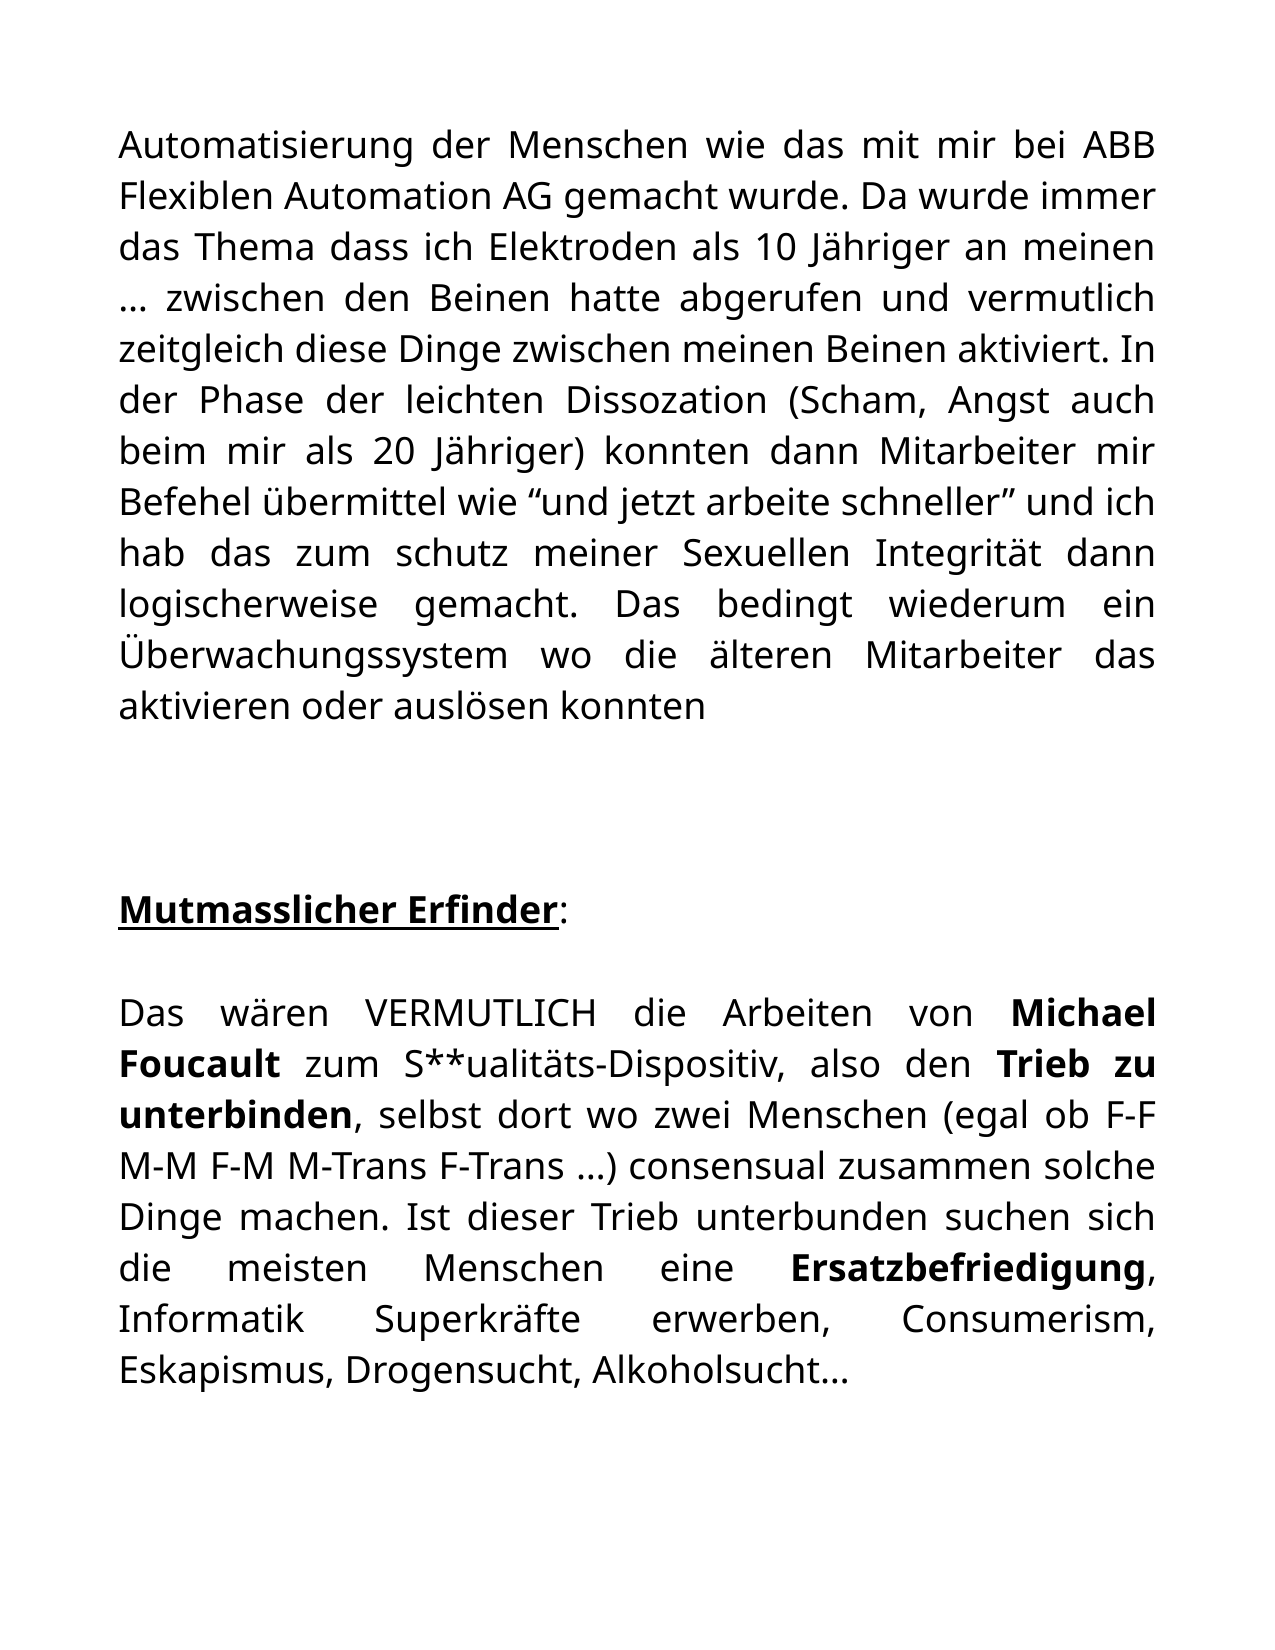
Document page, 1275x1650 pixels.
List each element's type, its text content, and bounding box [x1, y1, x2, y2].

text Automatisierung der Menschen wie das mit mir bei ABB Flexiblen Automation AG gemacht wurde. Da wurde immer das Thema dass ich Elektroden als 10 Jähriger an meinen … zwischen den Beinen hatte abgerufen und vermutlich zeitgleich diese Dinge zwischen meinen Beinen aktiviert. In der Phase der leichten Dissozation (Scham, Angst auch beim mir als 20 Jähriger) konnten dann Mitarbeiter mir Befehel übermittel wie “und jetzt arbeite schneller” und ich hab das zum schutz meiner Sexuellen Integrität dann logischerweise gemacht. Das bedingt wiederum ein Überwachungssystem wo die älteren Mitarbeiter das aktivieren oder auslösen konnten [118, 118, 1157, 731]
text Das wären VERMUTLICH die Arbeiten von Michael Foucault zum S**ualitäts-Dispositiv, also den Trieb zu unterbinden, selbst dort wo zwei Menschen (egal ob F-F M-M F-M M-Trans F-Trans …) consensual zusammen solche Dinge machen. Ist dieser Trieb unterbunden suchen sich die meisten Menschen eine Ersatzbefriedigung, Informatik Superkräfte erwerben, Consumerism, Eskapismus, Drogensucht, Alkoholsucht… [118, 986, 1157, 1394]
text Mutmasslicher Erfinder: [118, 884, 1157, 935]
